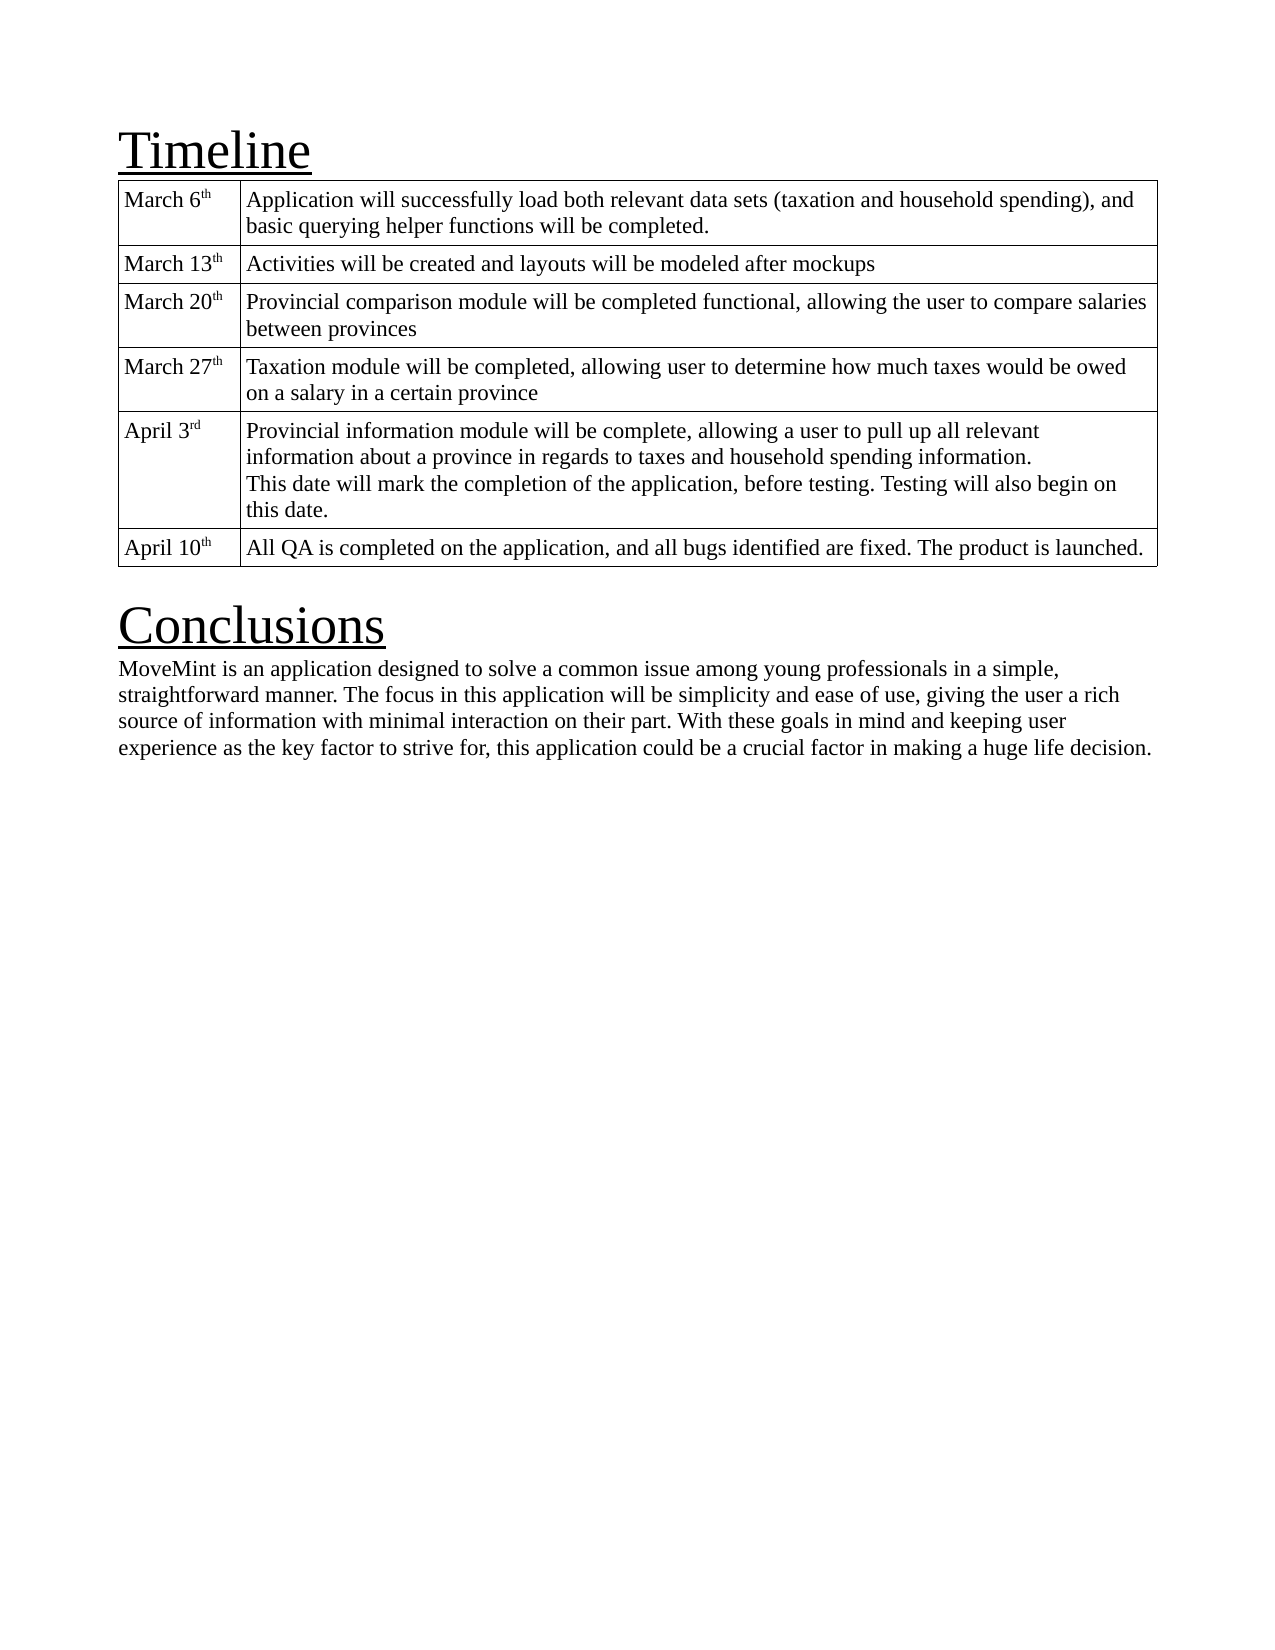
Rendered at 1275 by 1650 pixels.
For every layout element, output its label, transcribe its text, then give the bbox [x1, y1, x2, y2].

table_cell March 20th [119, 284, 240, 347]
table_cell Provincial information module will be complete, allowing a user to pull up all relevant information about a province in regards to taxes and household spending information. This date will mark the completion of the application, before testing. Testing will also begin on this date. [241, 412, 1157, 528]
text Timeline [118, 118, 1157, 180]
table_cell Provincial comparison module will be completed functional, allowing the user to compare salaries between provinces [241, 284, 1157, 347]
table_cell March 27th [119, 348, 240, 411]
table_header March 6th [119, 181, 240, 245]
text Conclusions [118, 592, 1157, 655]
table_cell April 10th [119, 529, 240, 566]
table_cell March 13th [119, 246, 240, 283]
table_cell All QA is completed on the application, and all bugs identified are fixed. The product is launched. [241, 529, 1157, 566]
table_cell April 3rd [119, 412, 240, 528]
table_header Application will successfully load both relevant data sets (taxation and household spending), and basic querying helper functions will be completed. [241, 181, 1157, 245]
table_cell Activities will be created and layouts will be modeled after mockups [241, 246, 1157, 283]
table_cell Taxation module will be completed, allowing user to determine how much taxes would be owed on a salary in a certain province [241, 348, 1157, 411]
text MoveMint is an application designed to solve a common issue among young professionals in a simple, straightforward manner. The focus in this application will be simplicity and ease of use, giving the user a rich source of information with minimal interaction on their part. With these goals in mind and keeping user experience as the key factor to strive for, this application could be a crucial factor in making a huge life decision. [118, 655, 1157, 760]
